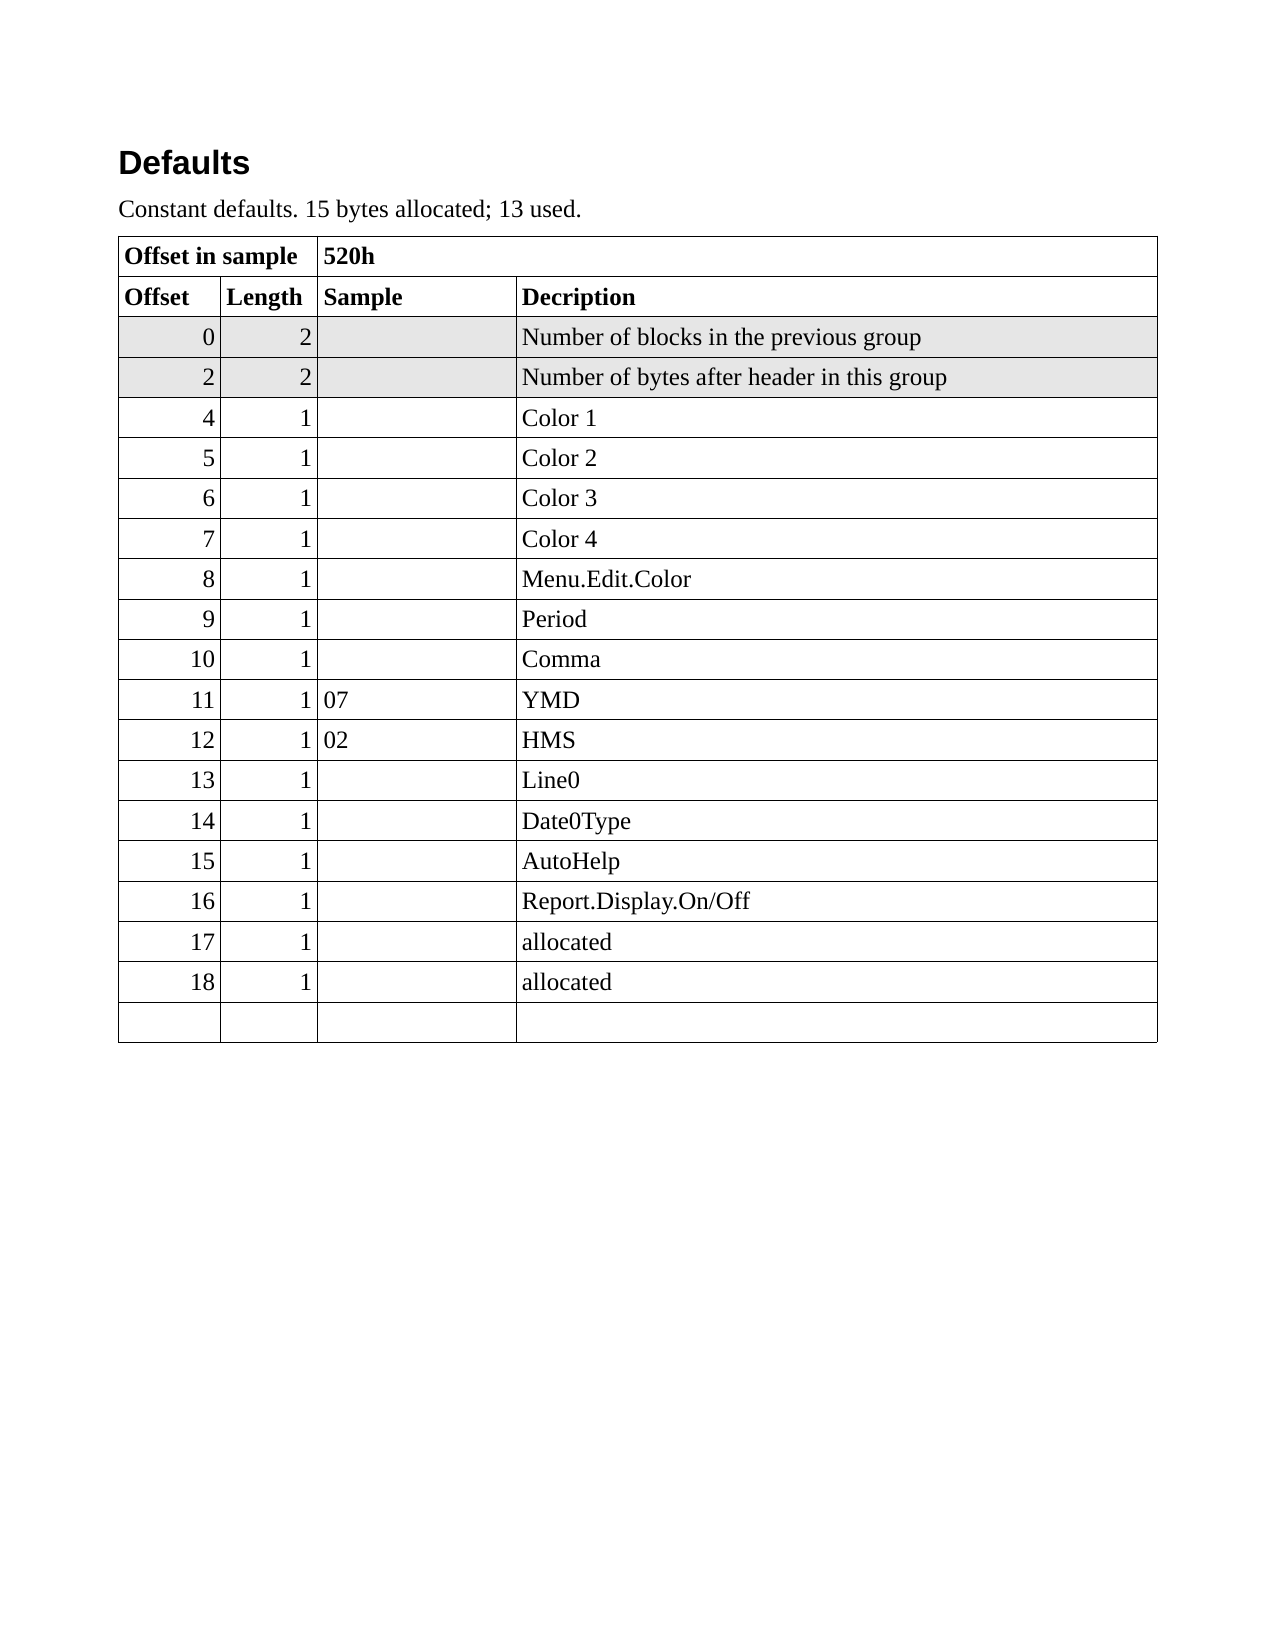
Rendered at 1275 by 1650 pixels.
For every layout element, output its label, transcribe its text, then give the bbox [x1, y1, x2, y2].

table_cell Color 4 [517, 519, 1157, 558]
table_cell Color 3 [517, 479, 1157, 518]
table_cell Color 1 [517, 398, 1157, 437]
table_cell 6 [119, 479, 220, 518]
table_cell 5 [119, 438, 220, 477]
table_cell 4 [119, 398, 220, 437]
table_cell Report.Display.On/Off [517, 882, 1157, 921]
table_cell YMD [517, 680, 1157, 719]
table_cell [318, 479, 516, 518]
table_cell [318, 640, 516, 679]
table_cell [318, 600, 516, 639]
table_cell allocated [517, 922, 1157, 961]
table_cell AutoHelp [517, 841, 1157, 881]
table_cell 1 [221, 922, 317, 961]
text Constant defaults. 15 bytes allocated; 13 used. [118, 194, 1157, 223]
table_cell [318, 519, 516, 558]
table_cell [318, 438, 516, 477]
table_cell [318, 1003, 516, 1042]
table_cell Number of bytes after header in this group [517, 358, 1157, 397]
table_cell 18 [119, 962, 220, 1002]
table_cell [318, 922, 516, 961]
table_cell 8 [119, 559, 220, 598]
table_cell [517, 1003, 1157, 1042]
table_cell [318, 882, 516, 921]
table_cell [318, 801, 516, 840]
table_cell [318, 398, 516, 437]
table_cell Color 2 [517, 438, 1157, 477]
table_cell Line0 [517, 761, 1157, 800]
table_cell [318, 317, 516, 357]
table_cell 1 [221, 600, 317, 639]
table_header Sample [318, 277, 516, 316]
table_header Offset [119, 277, 220, 316]
subtitle Defaults [118, 143, 1157, 182]
table_cell 1 [221, 841, 317, 881]
table_cell allocated [517, 962, 1157, 1002]
table_cell 1 [221, 479, 317, 518]
table_cell 9 [119, 600, 220, 639]
table_cell Date0Type [517, 801, 1157, 840]
table_cell 1 [221, 720, 317, 760]
table_cell 0 [119, 317, 220, 357]
table_cell 2 [221, 317, 317, 357]
table_cell 07 [318, 680, 516, 719]
table_cell 14 [119, 801, 220, 840]
table_cell 1 [221, 761, 317, 800]
table_cell 02 [318, 720, 516, 760]
table_cell 13 [119, 761, 220, 800]
table_header Decription [517, 277, 1157, 316]
table_cell 16 [119, 882, 220, 921]
table_cell 7 [119, 519, 220, 558]
table_cell [318, 962, 516, 1002]
table_cell 1 [221, 962, 317, 1002]
table_cell Menu.Edit.Color [517, 559, 1157, 598]
table_cell [318, 358, 516, 397]
table_cell Number of blocks in the previous group [517, 317, 1157, 357]
table_header 520h [318, 237, 1157, 276]
table_cell [318, 761, 516, 800]
table_cell 1 [221, 398, 317, 437]
table_cell HMS [517, 720, 1157, 760]
table_cell [318, 559, 516, 598]
table_cell Period [517, 600, 1157, 639]
table_cell 17 [119, 922, 220, 961]
table_cell 1 [221, 559, 317, 598]
table_header Length [221, 277, 317, 316]
table_cell 1 [221, 640, 317, 679]
table_cell 1 [221, 438, 317, 477]
table_cell 2 [119, 358, 220, 397]
table_cell 1 [221, 519, 317, 558]
table_cell Comma [517, 640, 1157, 679]
table_cell 1 [221, 801, 317, 840]
table_cell 15 [119, 841, 220, 881]
table_cell [221, 1003, 317, 1042]
table_cell 12 [119, 720, 220, 760]
table_cell 2 [221, 358, 317, 397]
table_cell 10 [119, 640, 220, 679]
table_header Offset in sample [119, 237, 317, 276]
table_cell 11 [119, 680, 220, 719]
table_cell [119, 1003, 220, 1042]
table_cell 1 [221, 882, 317, 921]
table_cell 1 [221, 680, 317, 719]
table_cell [318, 841, 516, 881]
